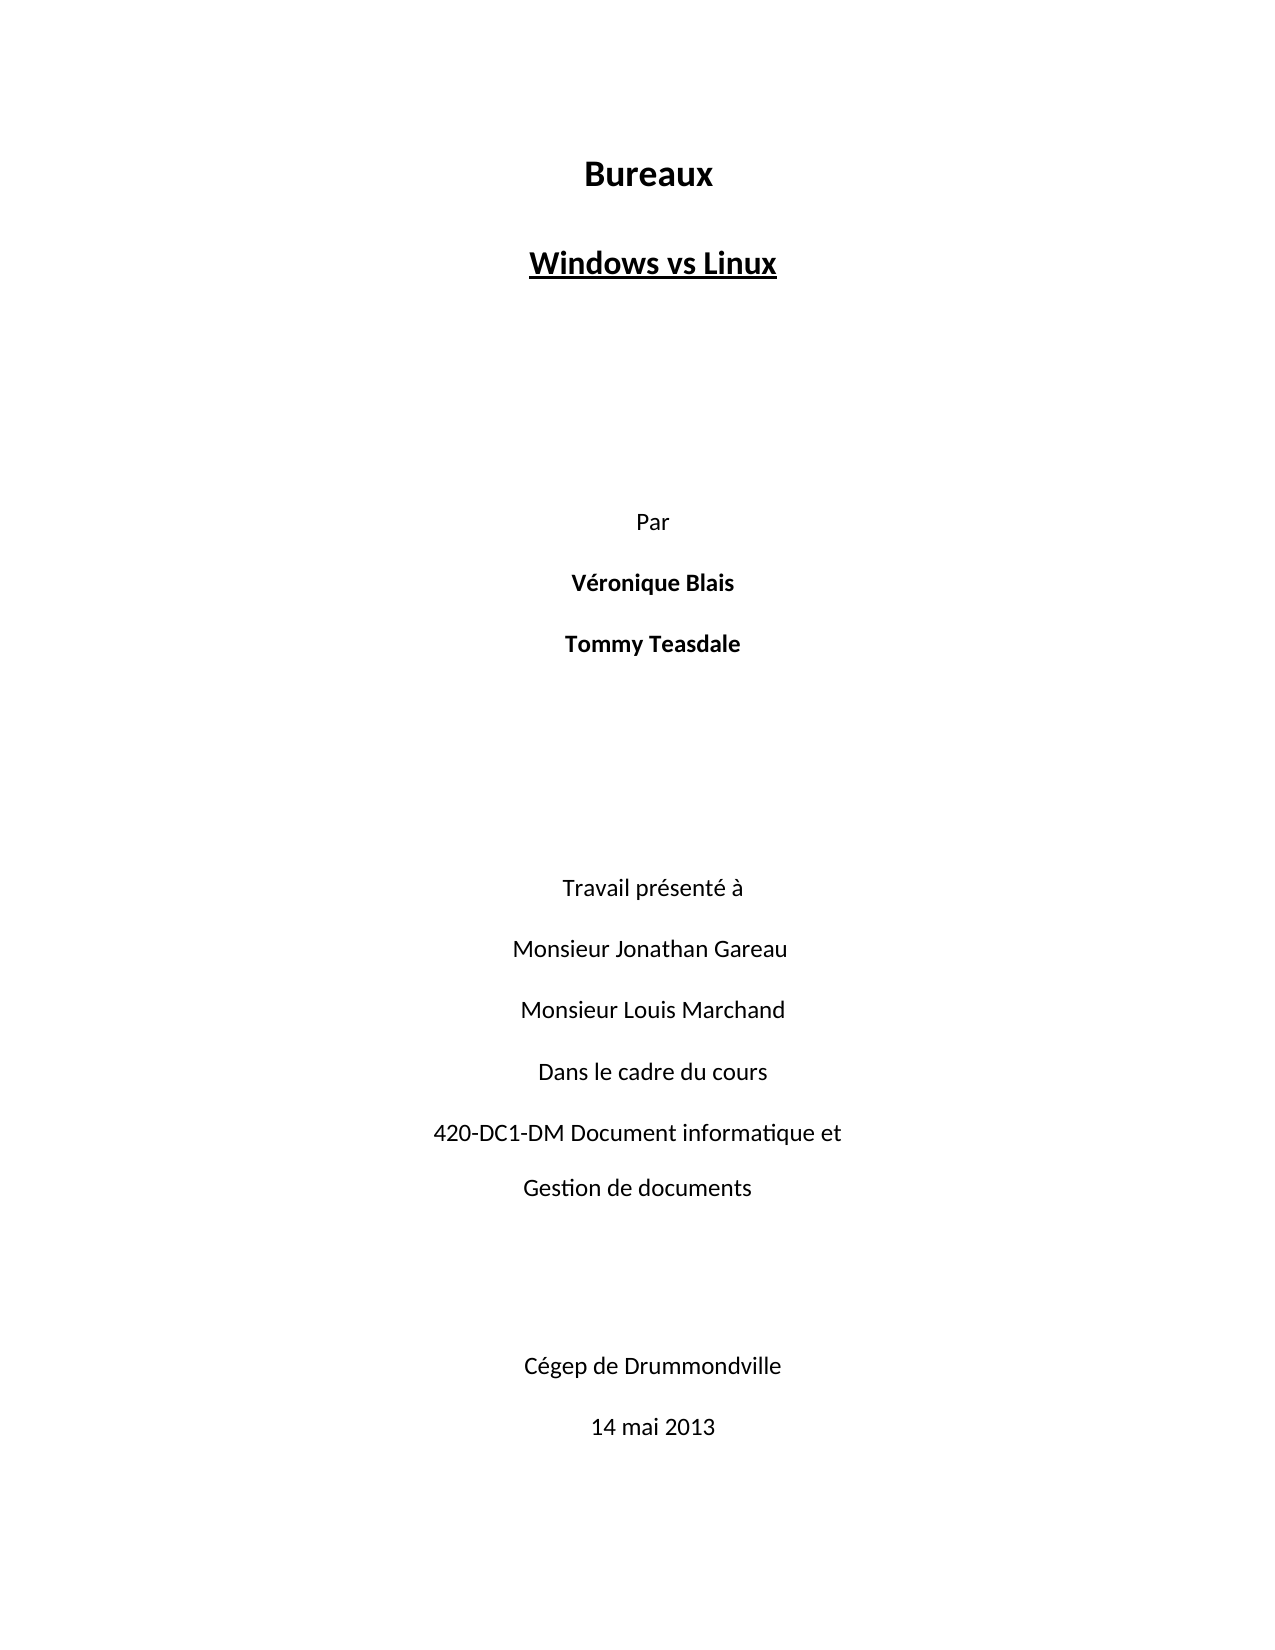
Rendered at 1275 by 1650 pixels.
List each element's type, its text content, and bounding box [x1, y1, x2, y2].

text Monsieur Louis Marchand [244, 994, 1062, 1025]
text Cégep de Drummondville [244, 1350, 1062, 1381]
text Gestion de documents [187, 1172, 1087, 1203]
text Monsieur Jonathan Gareau [244, 933, 1062, 964]
text Windows vs Linux [244, 242, 1062, 282]
text Tommy Teasdale [244, 628, 1062, 659]
text Par [244, 506, 1062, 537]
text 420-DC1-DM Document informatique et [187, 1117, 1087, 1147]
text 14 mai 2013 [244, 1411, 1062, 1442]
text Véronique Blais [244, 567, 1062, 598]
text Dans le cadre du cours [244, 1056, 1062, 1086]
text Travail présenté à [244, 872, 1062, 903]
text Bureaux [244, 150, 1062, 196]
